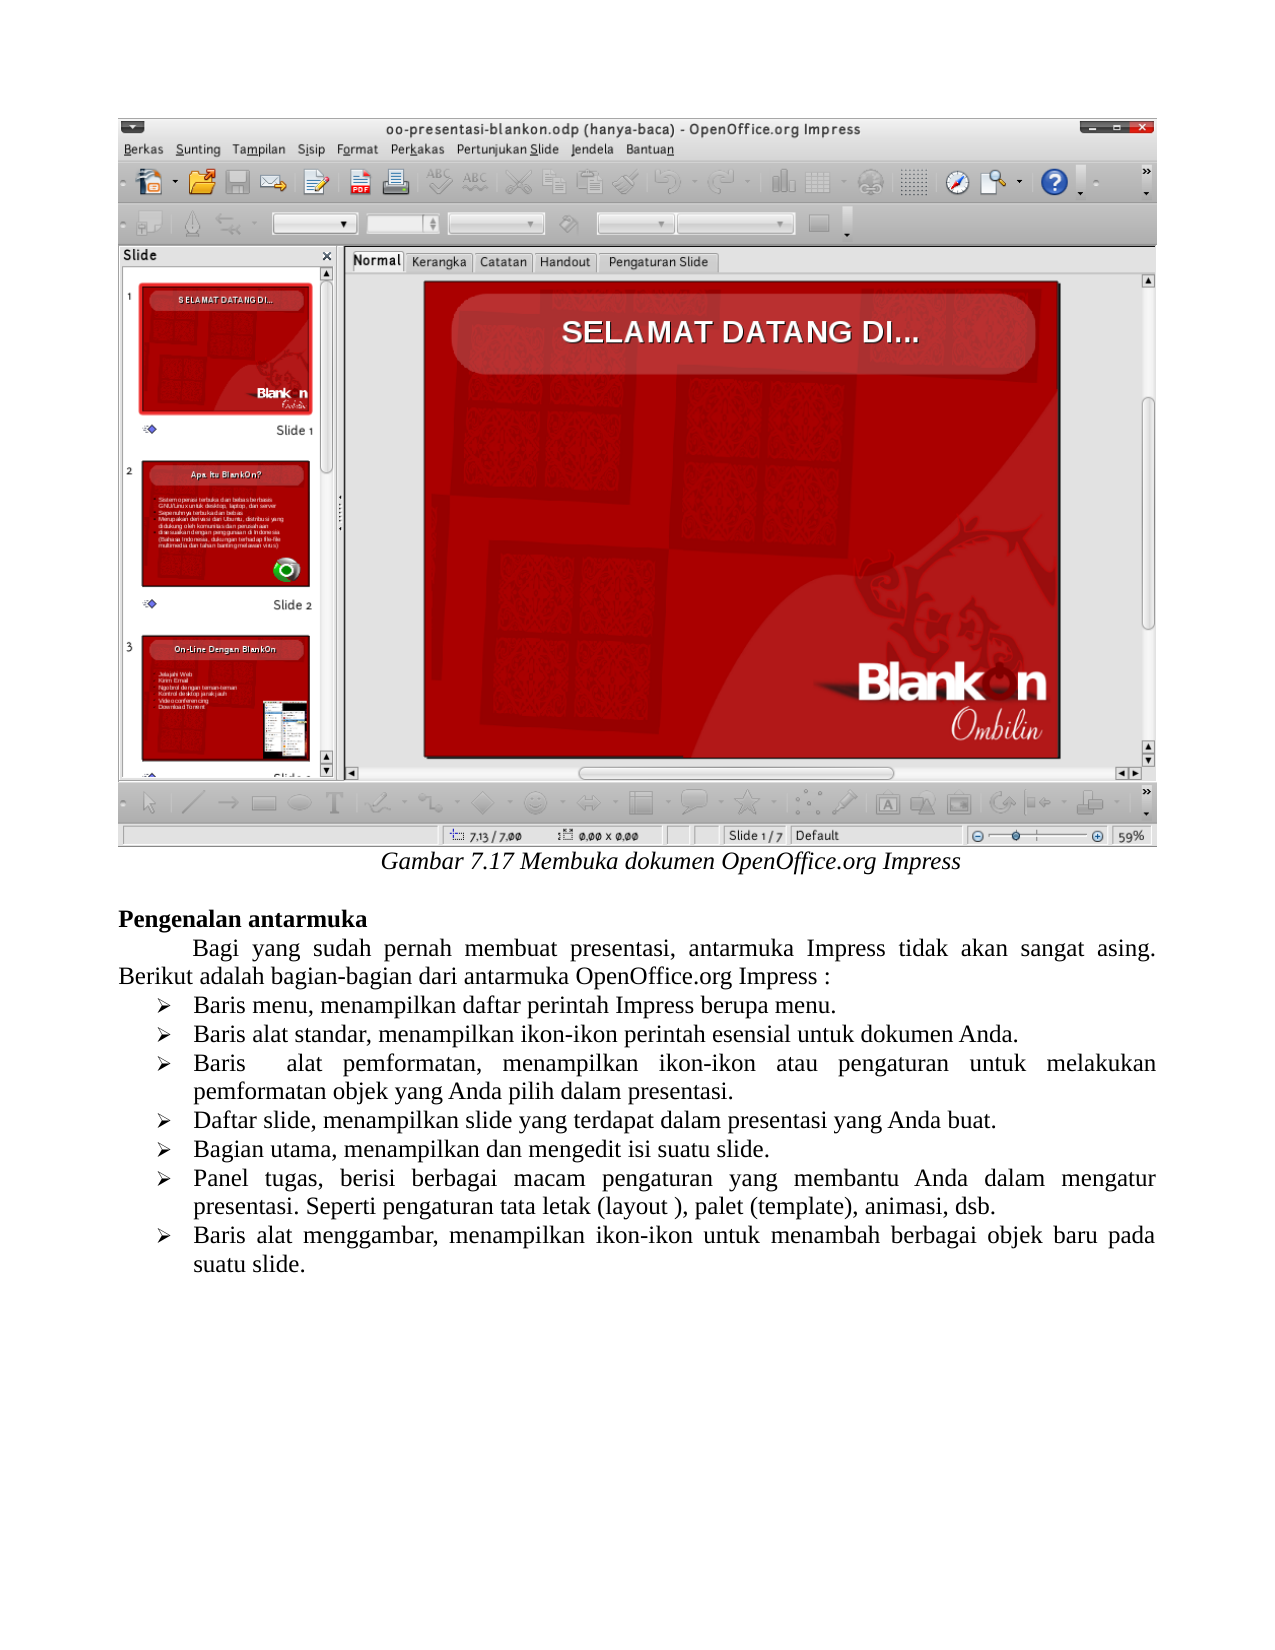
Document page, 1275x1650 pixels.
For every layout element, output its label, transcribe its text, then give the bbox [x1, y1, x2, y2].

list Bagian utama, menampilkan dan mengedit isi suatu slide. [156, 1134, 1157, 1163]
text Bagi yang sudah pernah membuat presentasi, antarmuka Impress tidak akan sangat asing. Berikut adalah bagian-bagian dari antarmuka OpenOffice.org Impress : [118, 933, 1157, 990]
picture [118, 118, 1157, 847]
list Gambar 7.17 Membuka dokumen OpenOffice.org Impress [156, 847, 1157, 875]
text Pengenalan antarmuka [118, 904, 1157, 933]
list Baris alat standar, menampilkan ikon-ikon perintah esensial untuk dokumen Anda. [156, 1019, 1157, 1048]
list Baris alat menggambar, menampilkan ikon-ikon untuk menambah berbagai objek baru pada suatu slide. [156, 1220, 1157, 1278]
list Baris alat pemformatan, menampilkan ikon-ikon atau pengaturan untuk melakukan pemformatan objek yang Anda pilih dalam presentasi. [156, 1048, 1157, 1105]
list Baris menu, menampilkan daftar perintah Impress berupa menu. [156, 990, 1157, 1019]
list Panel tugas, berisi berbagai macam pengaturan yang membantu Anda dalam mengatur presentasi. Seperti pengaturan tata letak (layout ), palet (template), animasi, dsb. [156, 1163, 1157, 1220]
list Daftar slide, menampilkan slide yang terdapat dalam presentasi yang Anda buat. [156, 1105, 1157, 1134]
